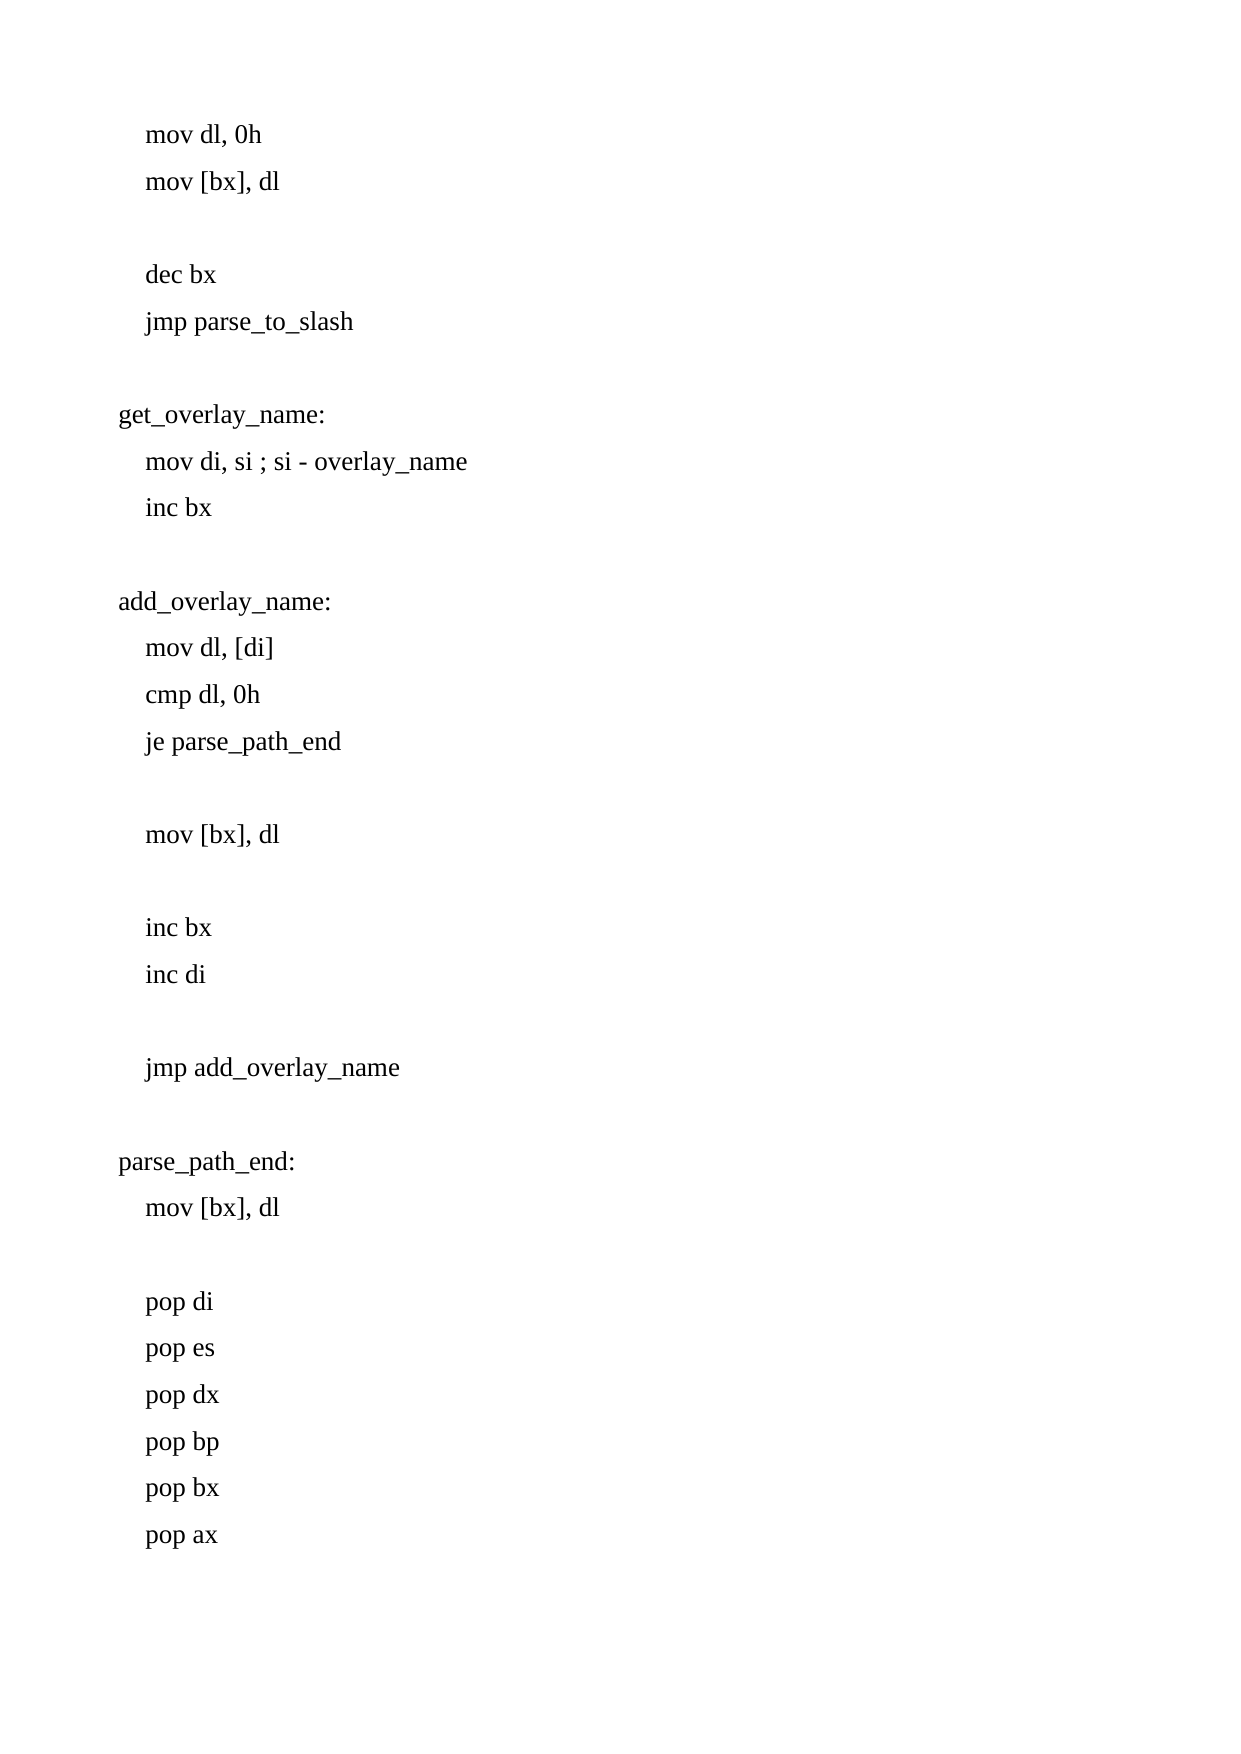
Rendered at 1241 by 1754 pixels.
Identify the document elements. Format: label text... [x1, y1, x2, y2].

text get_overlay_name: [118, 398, 1122, 429]
text pop bx [118, 1471, 1122, 1503]
text pop bp [118, 1425, 1122, 1456]
text pop di [118, 1285, 1122, 1316]
text pop ax [118, 1518, 1122, 1549]
text mov [bx], dl [118, 818, 1122, 849]
text jmp parse_to_slash [118, 305, 1122, 336]
text add_overlay_name: [118, 585, 1122, 616]
text pop es [118, 1331, 1122, 1363]
text inc bx [118, 911, 1122, 943]
text dec bx [118, 258, 1122, 289]
text parse_path_end: [118, 1145, 1122, 1176]
text je parse_path_end [118, 725, 1122, 756]
text pop dx [118, 1378, 1122, 1409]
text mov [bx], dl [118, 1191, 1122, 1223]
text mov [bx], dl [118, 165, 1122, 196]
text mov dl, [di] [118, 631, 1122, 663]
text jmp add_overlay_name [118, 1051, 1122, 1083]
text mov dl, 0h [118, 118, 1122, 149]
text cmp dl, 0h [118, 678, 1122, 709]
text mov di, si ; si - overlay_name [118, 445, 1122, 476]
text inc bx [118, 491, 1122, 523]
text inc di [118, 958, 1122, 989]
